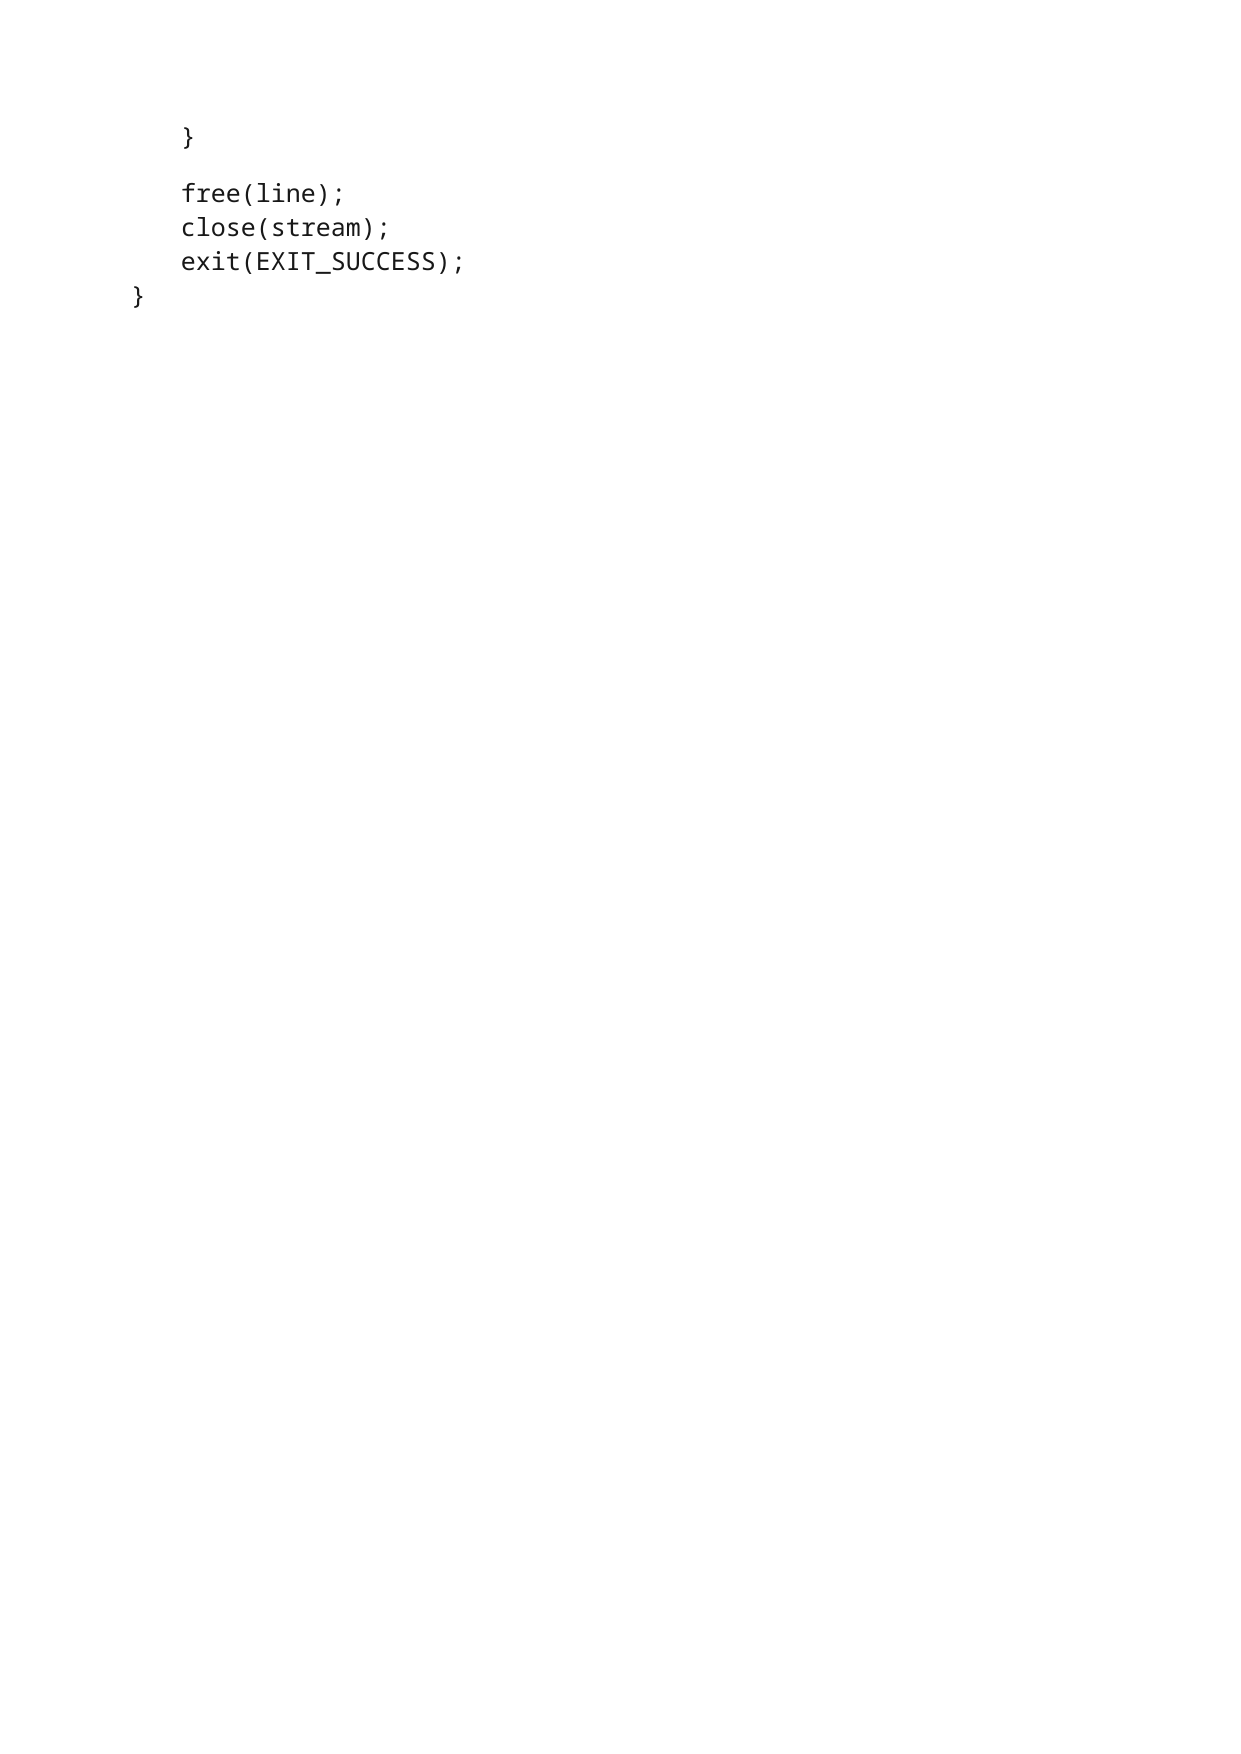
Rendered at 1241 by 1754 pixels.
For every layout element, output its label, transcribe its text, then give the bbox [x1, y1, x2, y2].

text } [131, 118, 1122, 152]
text free(line); [131, 176, 1122, 210]
text } [131, 278, 1122, 312]
text exit(EXIT_SUCCESS); [131, 244, 1122, 278]
text close(stream); [131, 210, 1122, 244]
